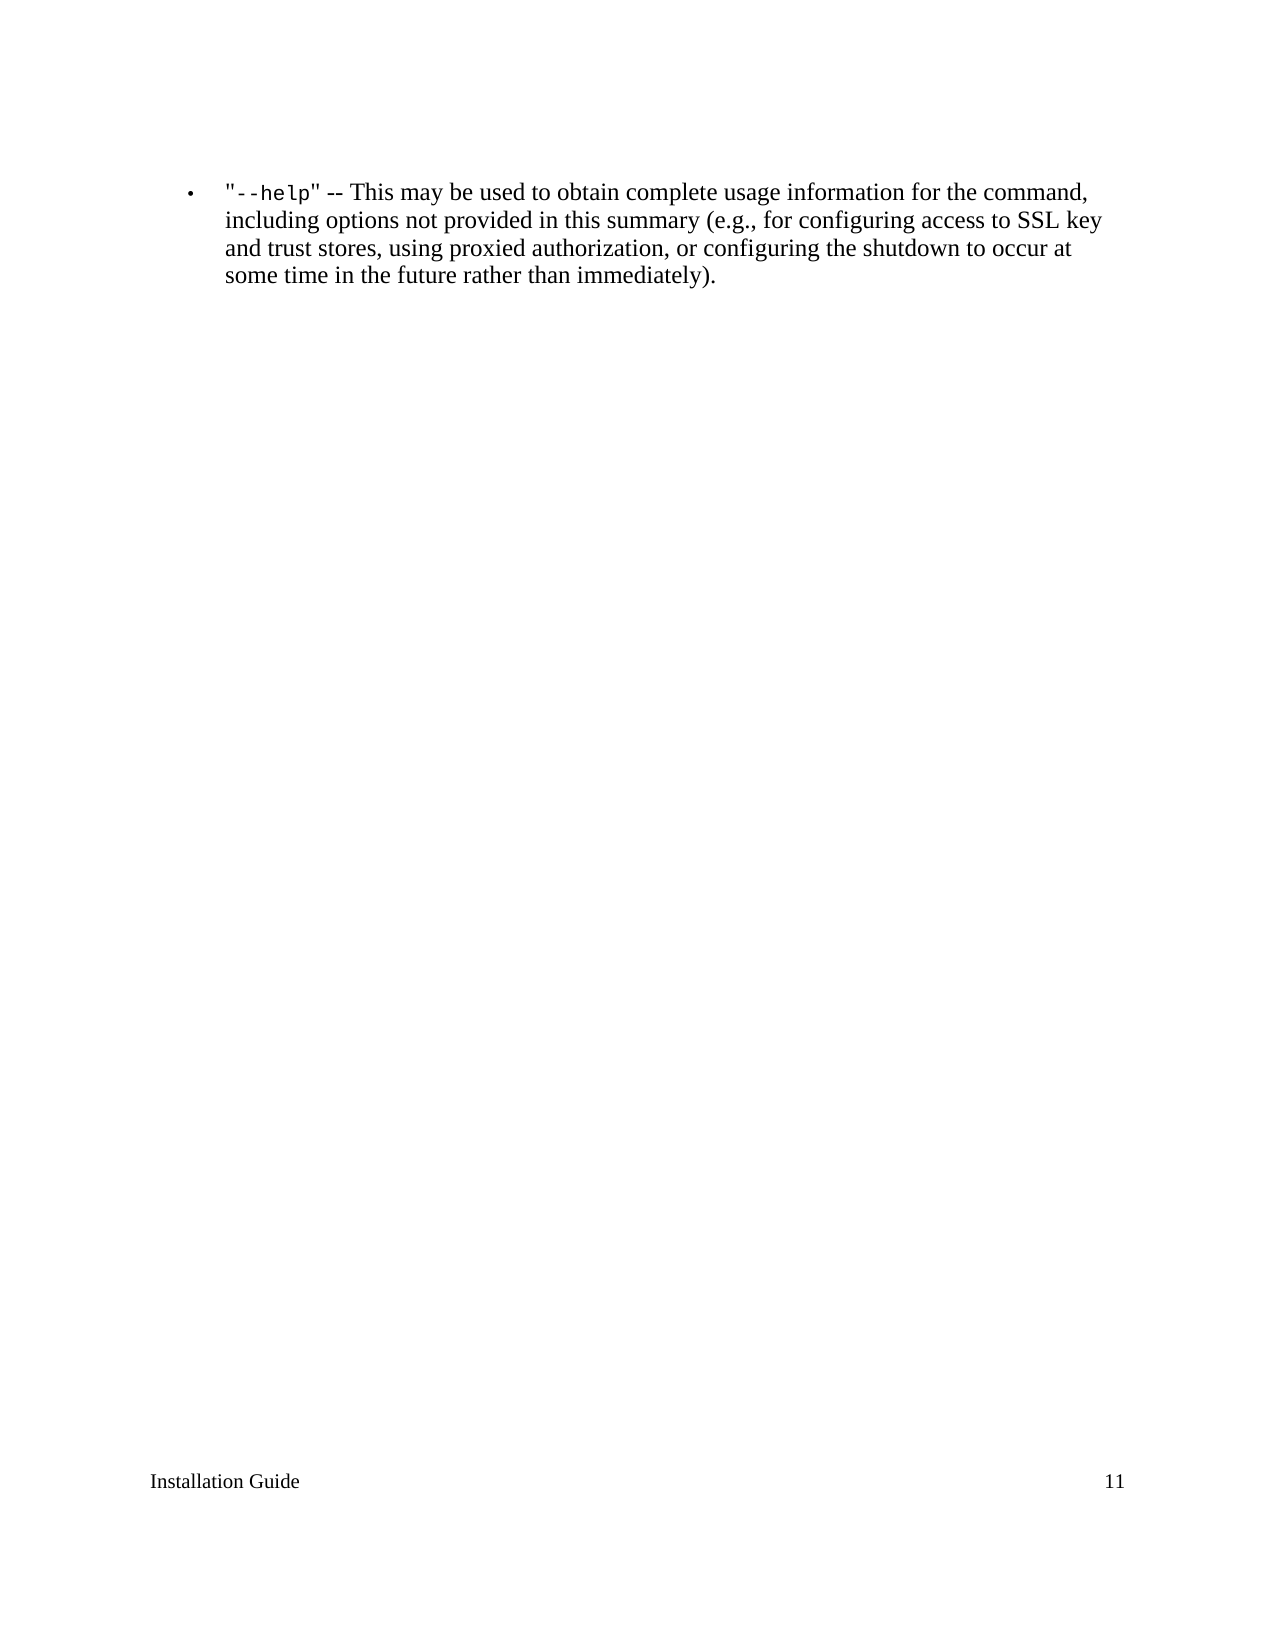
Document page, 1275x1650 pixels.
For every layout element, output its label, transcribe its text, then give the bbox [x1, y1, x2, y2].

list "--help" -- This may be used to obtain complete usage information for the command, including options not provided in this summary (e.g., for configuring access to SSL key and trust stores, using proxied authorization, or configuring the shutdown to occur at some time in the future rather than immediately). [187, 178, 1125, 289]
